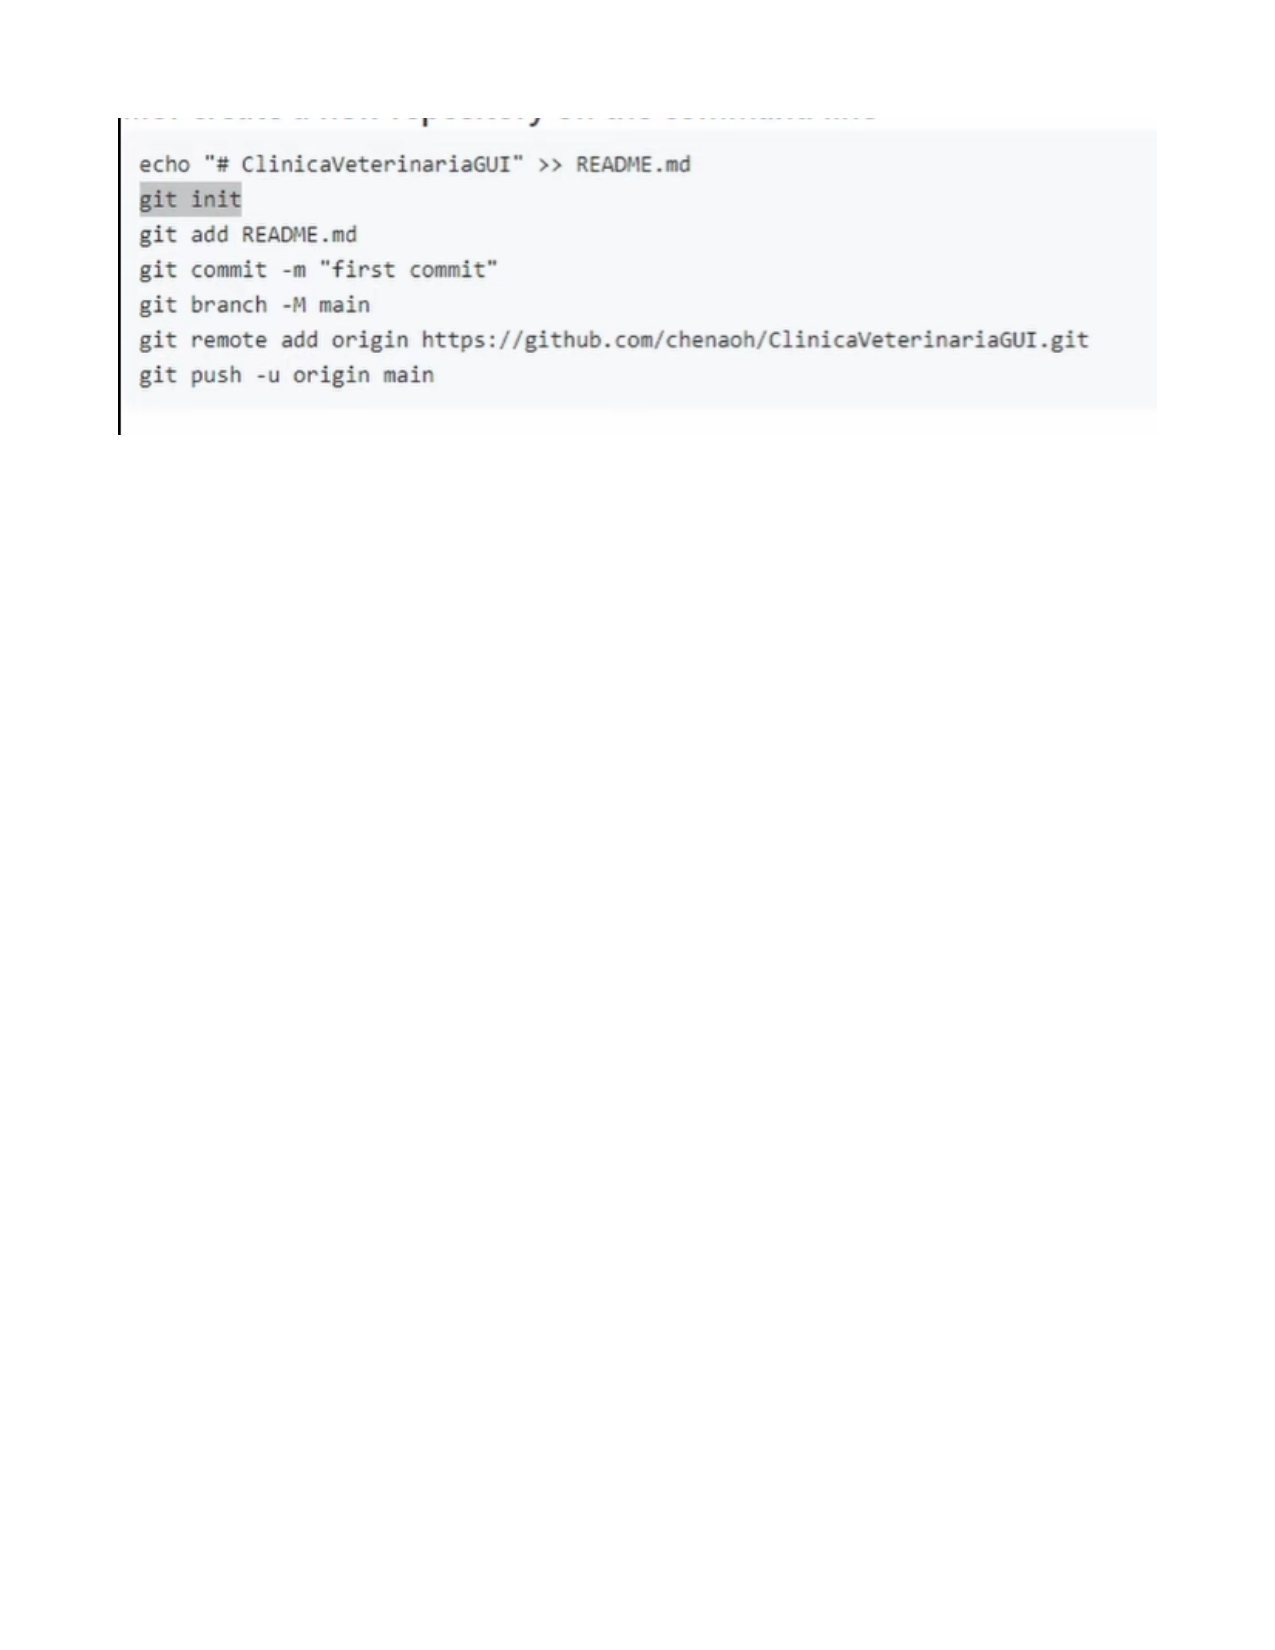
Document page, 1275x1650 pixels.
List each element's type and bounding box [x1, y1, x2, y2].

picture [118, 118, 1157, 435]
